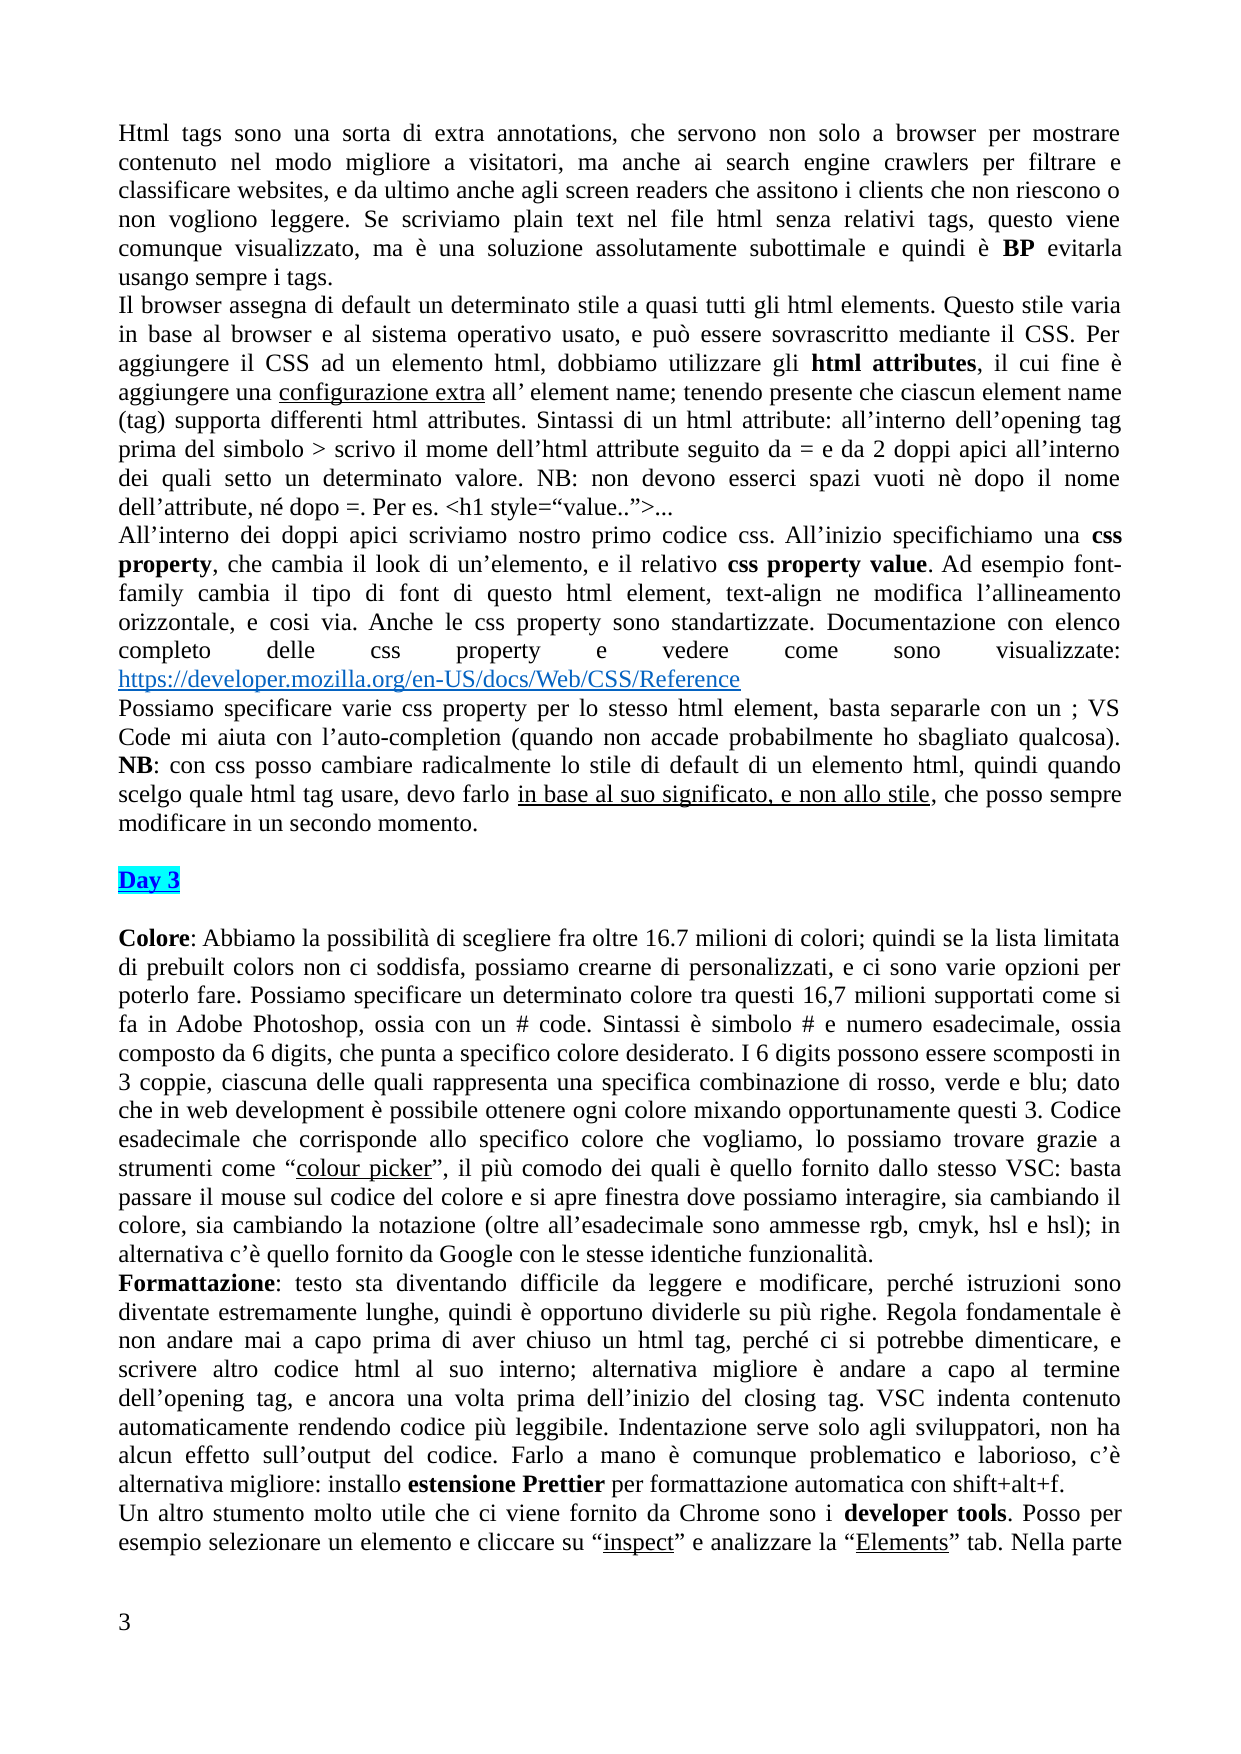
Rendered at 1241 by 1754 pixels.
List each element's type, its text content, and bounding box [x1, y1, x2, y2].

text Html tags sono una sorta di extra annotations, che servono non solo a browser per mostrare contenuto nel modo migliore a visitatori, ma anche ai search engine crawlers per filtrare e classificare websites, e da ultimo anche agli screen readers che assitono i clients che non riescono o non vogliono leggere. Se scriviamo plain text nel file html senza relativi tags, questo viene comunque visualizzato, ma è una soluzione assolutamente subottimale e quindi è BP evitarla usango sempre i tags. [118, 118, 1122, 291]
text Colore: Abbiamo la possibilità di scegliere fra oltre 16.7 milioni di colori; quindi se la lista limitata di prebuilt colors non ci soddisfa, possiamo crearne di personalizzati, e ci sono varie opzioni per poterlo fare. Possiamo specificare un determinato colore tra questi 16,7 milioni supportati come si fa in Adobe Photoshop, ossia con un # code. Sintassi è simbolo # e numero esadecimale, ossia composto da 6 digits, che punta a specifico colore desiderato. I 6 digits possono essere scomposti in 3 coppie, ciascuna delle quali rappresenta una specifica combinazione di rosso, verde e blu; dato che in web development è possibile ottenere ogni colore mixando opportunamente questi 3. Codice esadecimale che corrisponde allo specifico colore che vogliamo, lo possiamo trovare grazie a strumenti come “colour picker”, il più comodo dei quali è quello fornito dallo stesso VSC: basta passare il mouse sul codice del colore e si apre finestra dove possiamo interagire, sia cambiando il colore, sia cambiando la notazione (oltre all’esadecimale sono ammesse rgb, cmyk, hsl e hsl); in alternativa c’è quello fornito da Google con le stesse identiche funzionalità. [118, 923, 1122, 1268]
text All’interno dei doppi apici scriviamo nostro primo codice css. All’inizio specifichiamo una css property, che cambia il look di un’elemento, e il relativo css property value. Ad esempio font-family cambia il tipo di font di questo html element, text-align ne modifica l’allineamento orizzontale, e cosi via. Anche le css property sono standartizzate. Documentazione con elenco completo delle css property e vedere come sono visualizzate: https://developer.mozilla.org/en-US/docs/Web/CSS/Reference [118, 521, 1122, 693]
text Formattazione: testo sta diventando difficile da leggere e modificare, perché istruzioni sono diventate estremamente lunghe, quindi è opportuno dividerle su più righe. Regola fondamentale è non andare mai a capo prima di aver chiuso un html tag, perché ci si potrebbe dimenticare, e scrivere altro codice html al suo interno; alternativa migliore è andare a capo al termine dell’opening tag, e ancora una volta prima dell’inizio del closing tag. VSC indenta contenuto automaticamente rendendo codice più leggibile. Indentazione serve solo agli sviluppatori, non ha alcun effetto sull’output del codice. Farlo a mano è comunque problematico e laborioso, c’è alternativa migliore: installo estensione Prettier per formattazione automatica con shift+alt+f. [118, 1268, 1122, 1498]
text Un altro stumento molto utile che ci viene fornito da Chrome sono i developer tools. Posso per esempio selezionare un elemento e cliccare su “inspect” e analizzare la “Elements” tab. Nella parte [118, 1498, 1122, 1556]
text Il browser assegna di default un determinato stile a quasi tutti gli html elements. Questo stile varia in base al browser e al sistema operativo usato, e può essere sovrascritto mediante il CSS. Per aggiungere il CSS ad un elemento html, dobbiamo utilizzare gli html attributes, il cui fine è aggiungere una configurazione extra all’ element name; tenendo presente che ciascun element name (tag) supporta differenti html attributes. Sintassi di un html attribute: all’interno dell’opening tag prima del simbolo > scrivo il mome dell’html attribute seguito da = e da 2 doppi apici all’interno dei quali setto un determinato valore. NB: non devono esserci spazi vuoti nè dopo il nome dell’attribute, né dopo =. Per es. <h1 style=“value..”>... [118, 291, 1122, 521]
text Possiamo specificare varie css property per lo stesso html element, basta separarle con un ; VS Code mi aiuta con l’auto-completion (quando non accade probabilmente ho sbagliato qualcosa). NB: con css posso cambiare radicalmente lo stile di default di un elemento html, quindi quando scelgo quale html tag usare, devo farlo in base al suo significato, e non allo stile, che posso sempre modificare in un secondo momento. [118, 693, 1122, 837]
text Day 3 [118, 866, 1122, 894]
